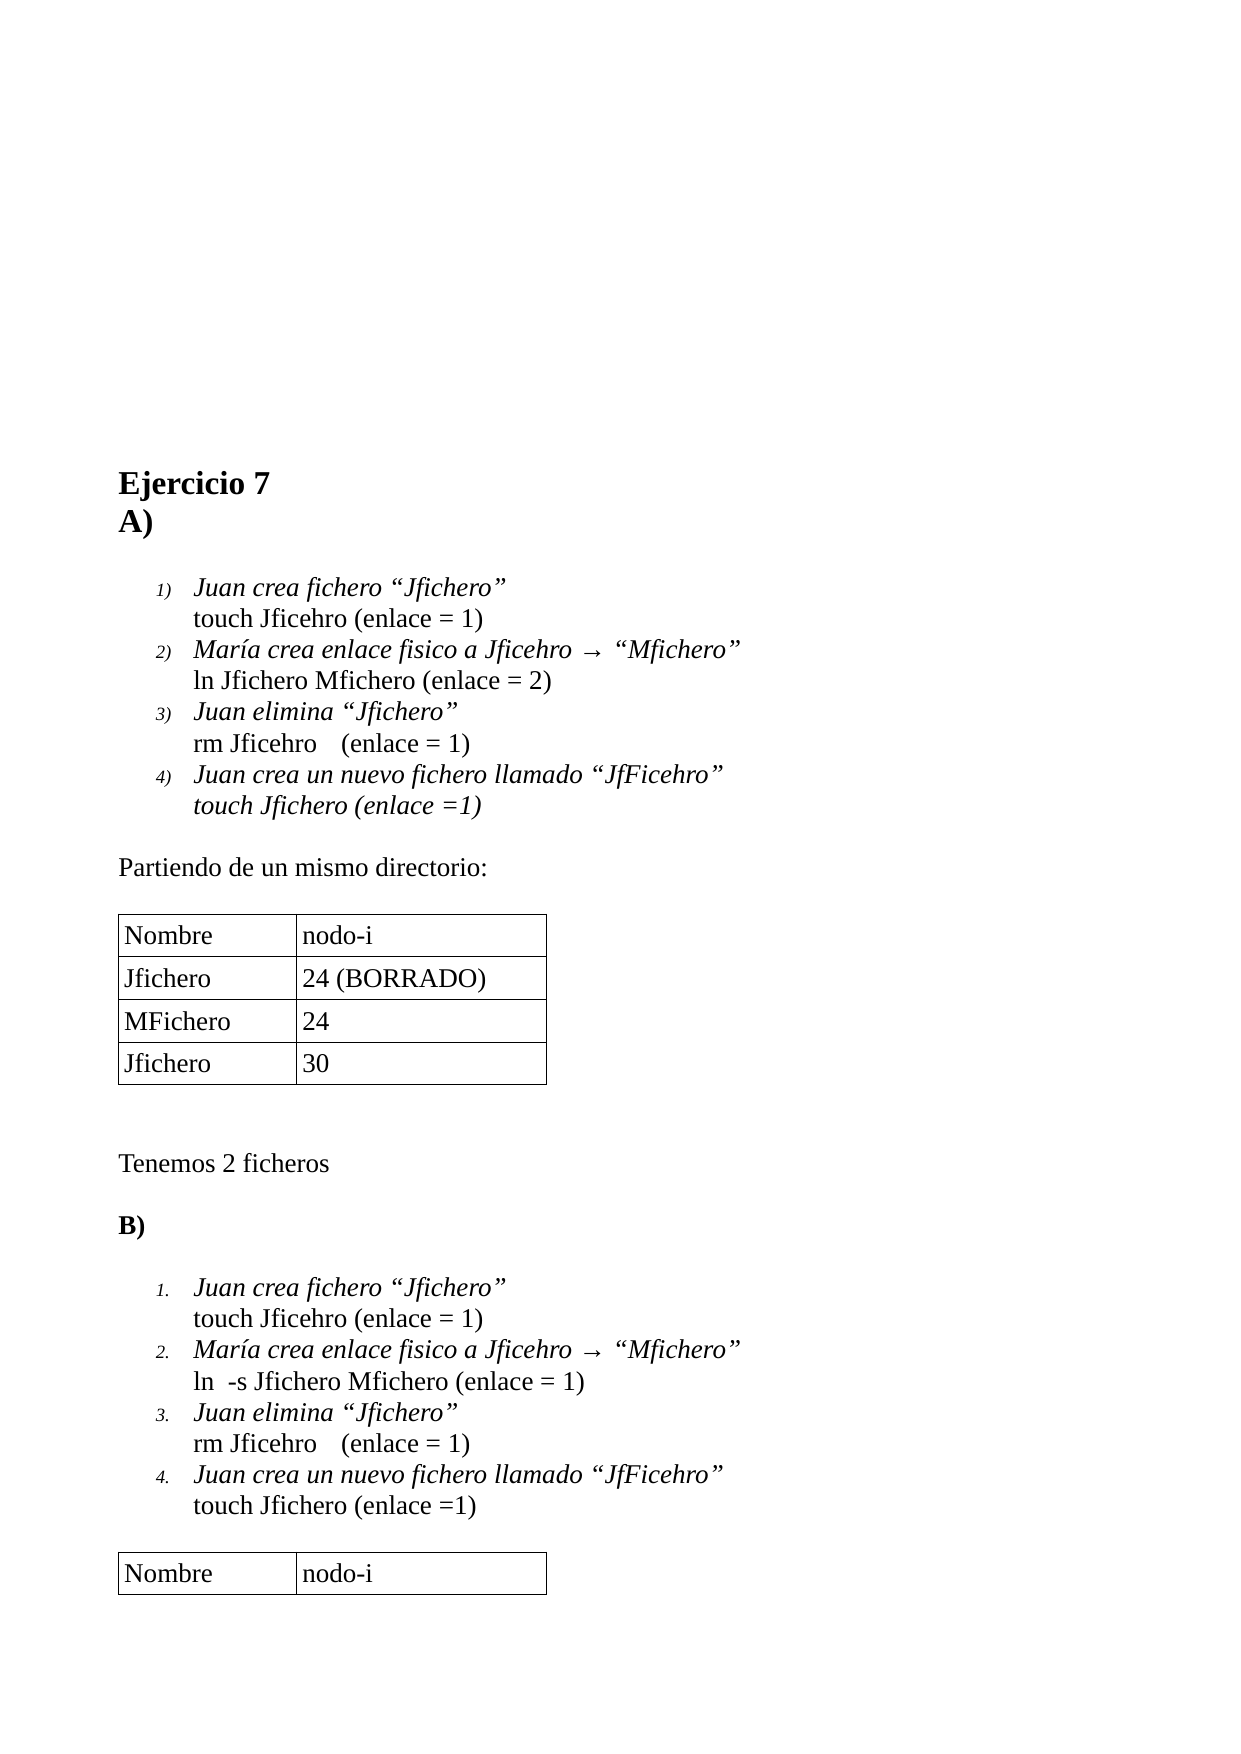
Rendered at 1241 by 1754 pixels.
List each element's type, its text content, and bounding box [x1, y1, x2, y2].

table_cell 30 [297, 1043, 546, 1084]
list rm Jficehro (enlace = 1) [156, 727, 1122, 758]
list María crea enlace fisico a Jficehro → “Mfichero” [156, 633, 1122, 664]
list Juan crea un nuevo fichero llamado “JfFicehro” [156, 1458, 1122, 1489]
text B) [118, 1209, 1122, 1240]
table_header Nombre [119, 1553, 296, 1594]
list Juan crea fichero “Jfichero” [156, 1271, 1122, 1302]
list Juan elimina “Jfichero” [156, 696, 1122, 727]
table_cell Jfichero [119, 1043, 296, 1084]
list touch Jficehro (enlace = 1) [156, 602, 1122, 633]
table_header nodo-i [297, 1553, 546, 1594]
table_cell Jfichero [119, 957, 296, 999]
list ln -s Jfichero Mfichero (enlace = 1) [156, 1365, 1122, 1396]
text Ejercicio 7 [118, 463, 1122, 501]
table_cell 24 (BORRADO) [297, 957, 546, 999]
table_cell 24 [297, 1000, 546, 1042]
list Juan crea un nuevo fichero llamado “JfFicehro” [156, 758, 1122, 789]
text A) [118, 501, 1122, 540]
list touch Jfichero (enlace =1) [156, 789, 1122, 820]
text Tenemos 2 ficheros [118, 1147, 1122, 1178]
table_header Nombre [119, 915, 296, 956]
list Juan elimina “Jfichero” [156, 1396, 1122, 1427]
list ln Jfichero Mfichero (enlace = 2) [156, 664, 1122, 696]
list María crea enlace fisico a Jficehro → “Mfichero” [156, 1334, 1122, 1365]
list rm Jficehro (enlace = 1) [156, 1427, 1122, 1458]
list Juan crea fichero “Jfichero” [156, 571, 1122, 602]
text Partiendo de un mismo directorio: [118, 851, 1122, 882]
list touch Jficehro (enlace = 1) [156, 1302, 1122, 1334]
table_header nodo-i [297, 915, 546, 956]
table_cell MFichero [119, 1000, 296, 1042]
list touch Jfichero (enlace =1) [156, 1489, 1122, 1521]
